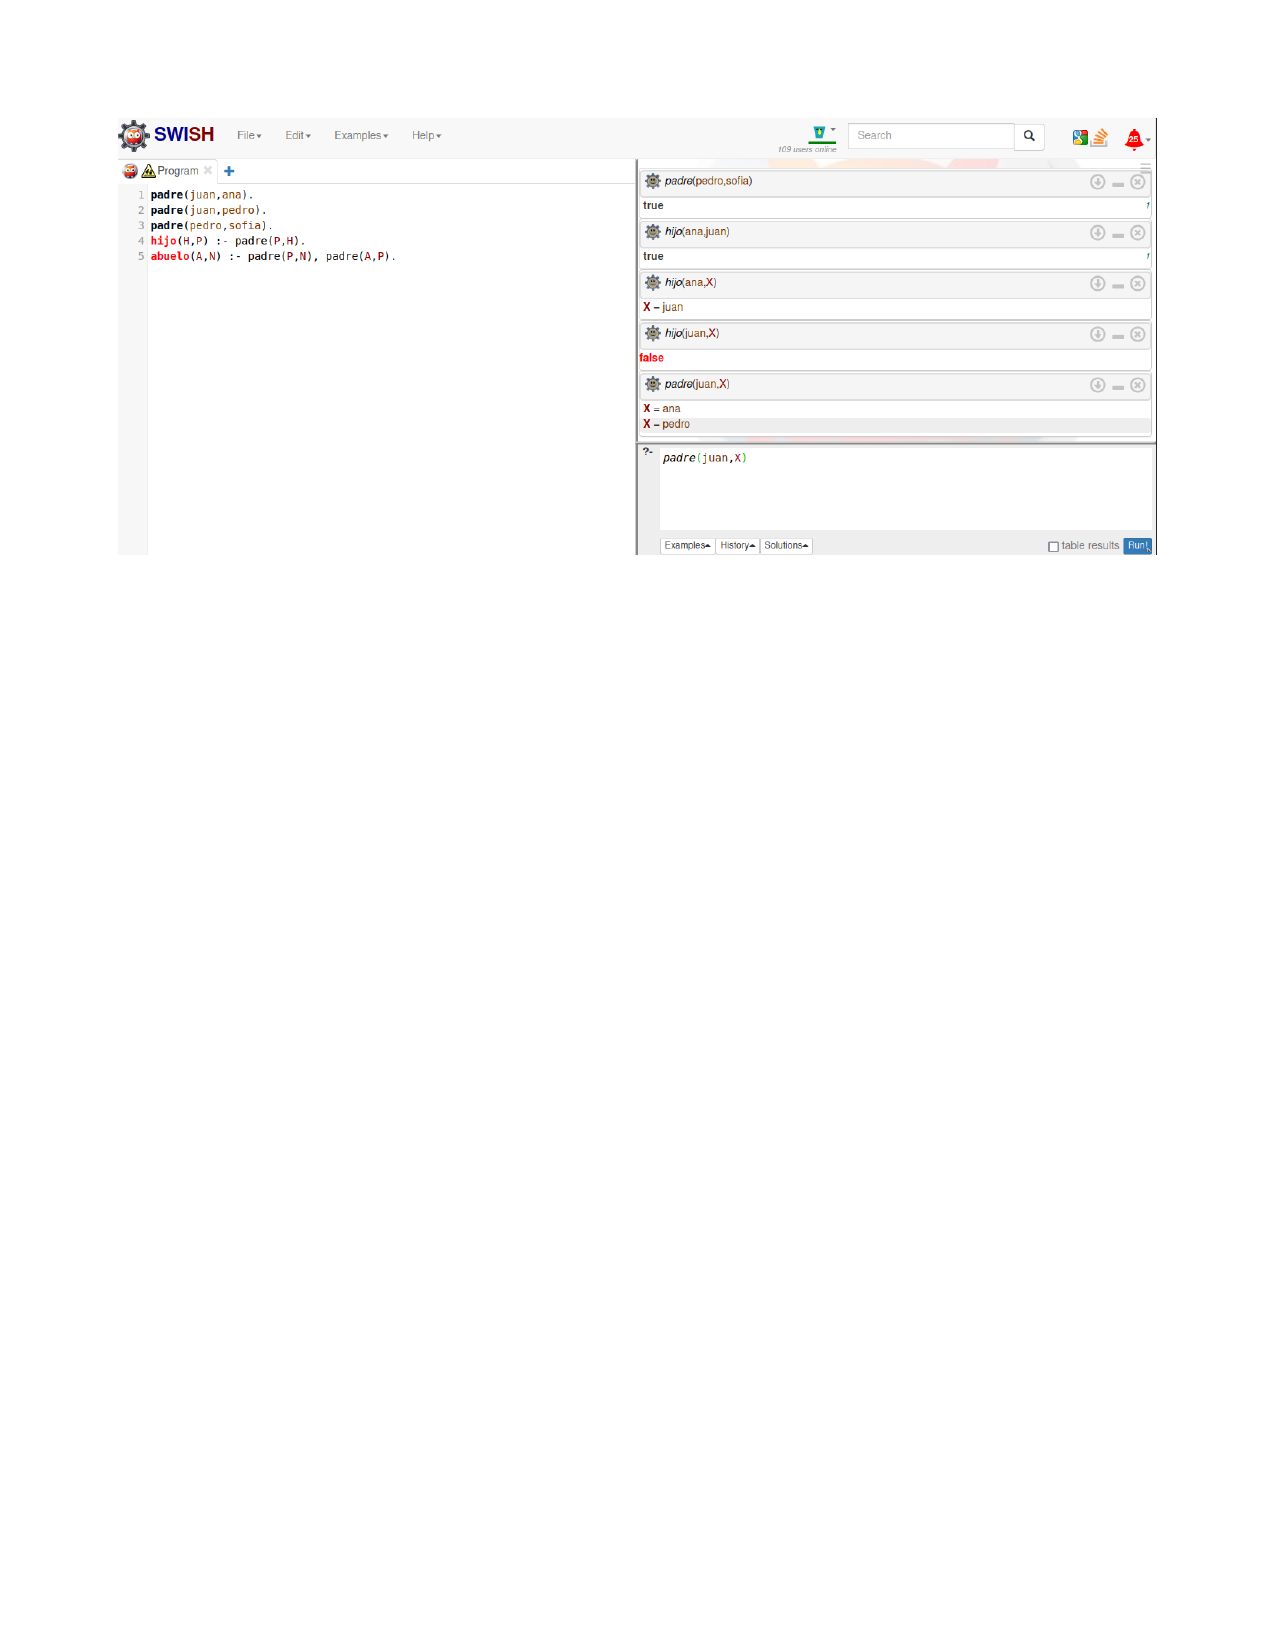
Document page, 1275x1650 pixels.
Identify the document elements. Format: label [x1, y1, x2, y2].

picture [118, 118, 1157, 555]
